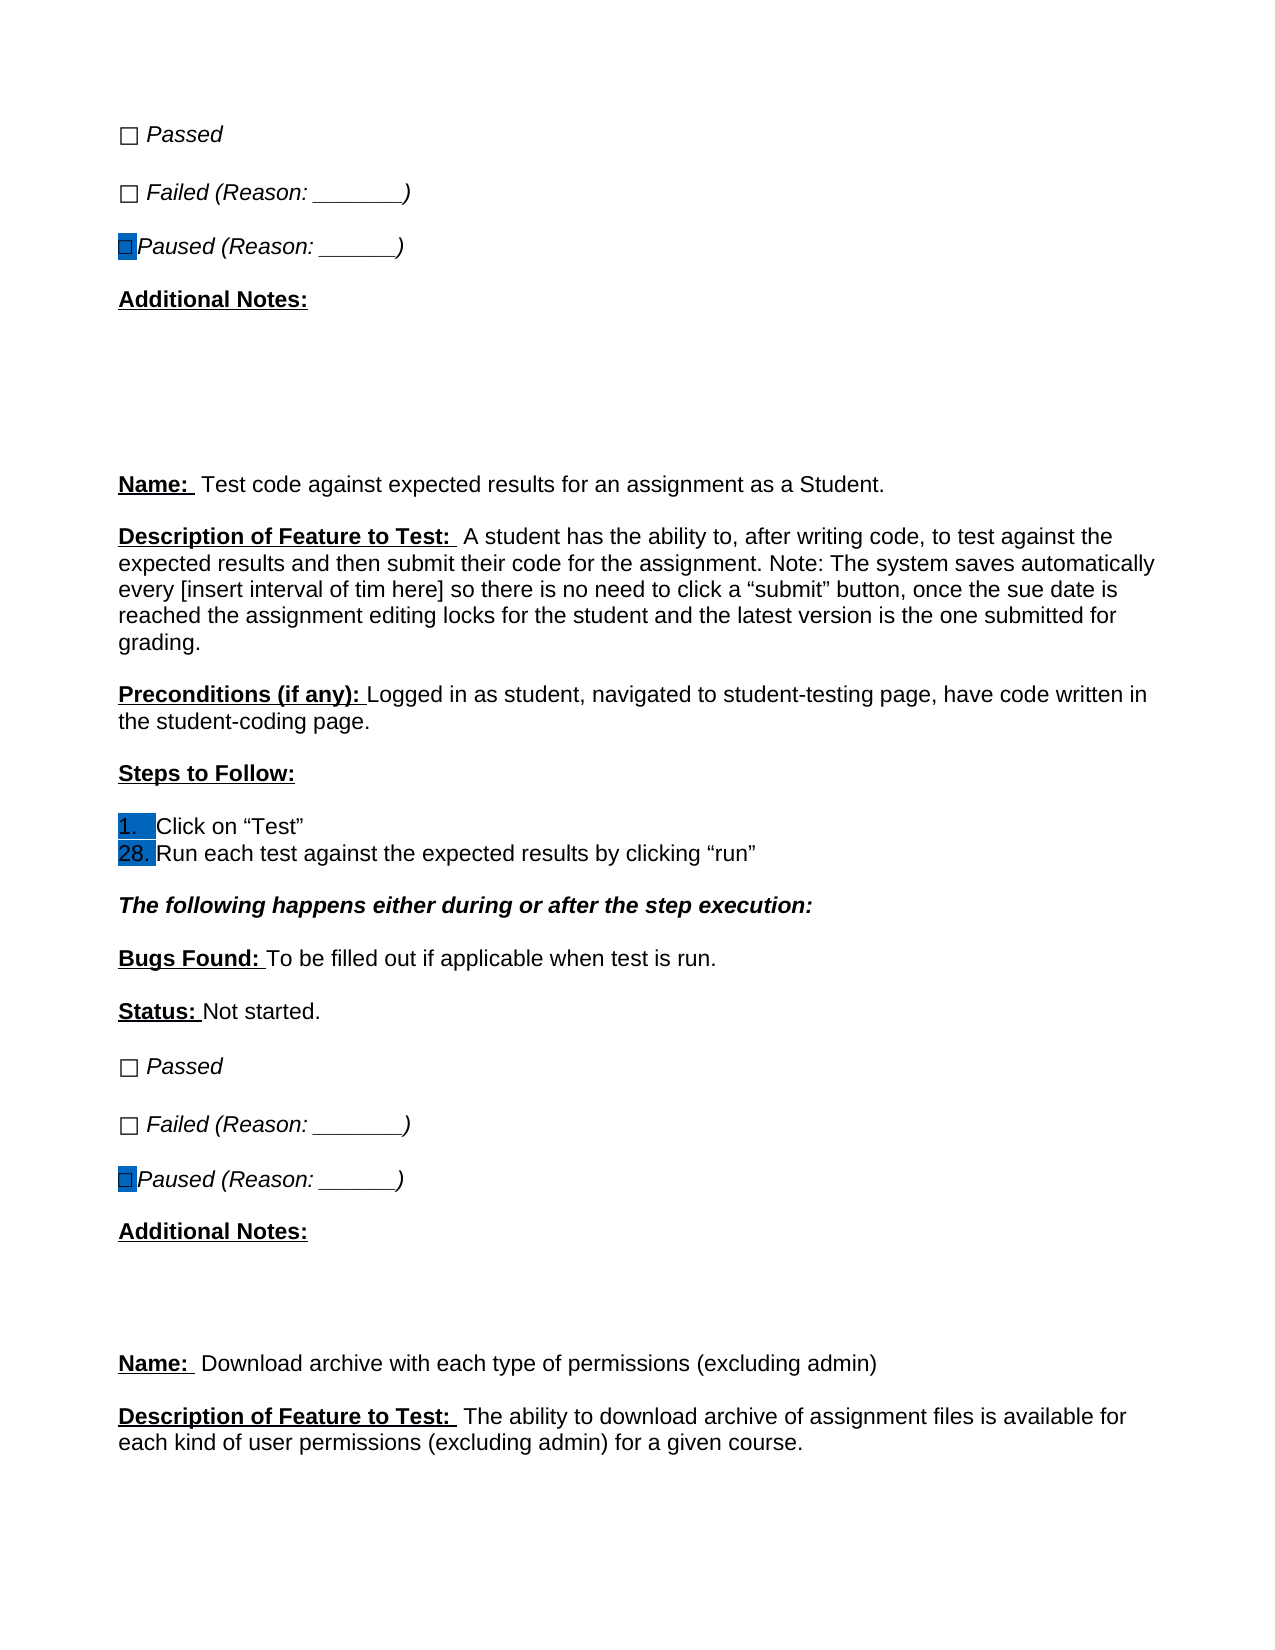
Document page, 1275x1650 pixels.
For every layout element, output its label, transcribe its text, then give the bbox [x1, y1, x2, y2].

list Paused (Reason: ______) [137, 233, 1157, 260]
text □ Failed (Reason: _______) [118, 176, 1157, 207]
text □ Passed [118, 1050, 1157, 1082]
text Bugs Found: To be filled out if applicable when test is run. [118, 945, 1157, 971]
list Run each test against the expected results by clicking “run” [118, 839, 1157, 866]
text The following happens either during or after the step execution: [118, 892, 1157, 918]
text □ Failed (Reason: _______) [118, 1108, 1157, 1139]
text □ Passed [118, 118, 1157, 149]
text Description of Feature to Test: The ability to download archive of assignment files is available for each kind of user permissions (excluding admin) for a given course. [118, 1403, 1157, 1455]
text Additional Notes: [118, 1218, 1157, 1244]
text Preconditions (if any): Logged in as student, navigated to student-testing page, have code written in the student-coding page. [118, 681, 1157, 734]
text Name: Test code against expected results for an assignment as a Student. [118, 471, 1157, 497]
text Steps to Follow: [118, 760, 1157, 787]
text Description of Feature to Test: A student has the ability to, after writing code, to test against the expected results and then submit their code for the assignment. Note: The system saves automatically every [insert interval of tim here] so there is no need to click a “submit” button, once the sue date is reached the assignment editing locks for the student and the latest version is the one submitted for grading. [118, 523, 1157, 655]
text Status: Not started. [118, 998, 1157, 1024]
text Name: Download archive with each type of permissions (excluding admin) [118, 1350, 1157, 1376]
text Additional Notes: [118, 286, 1157, 312]
list Paused (Reason: ______) [137, 1166, 1157, 1192]
list Click on “Test” [156, 813, 1157, 839]
